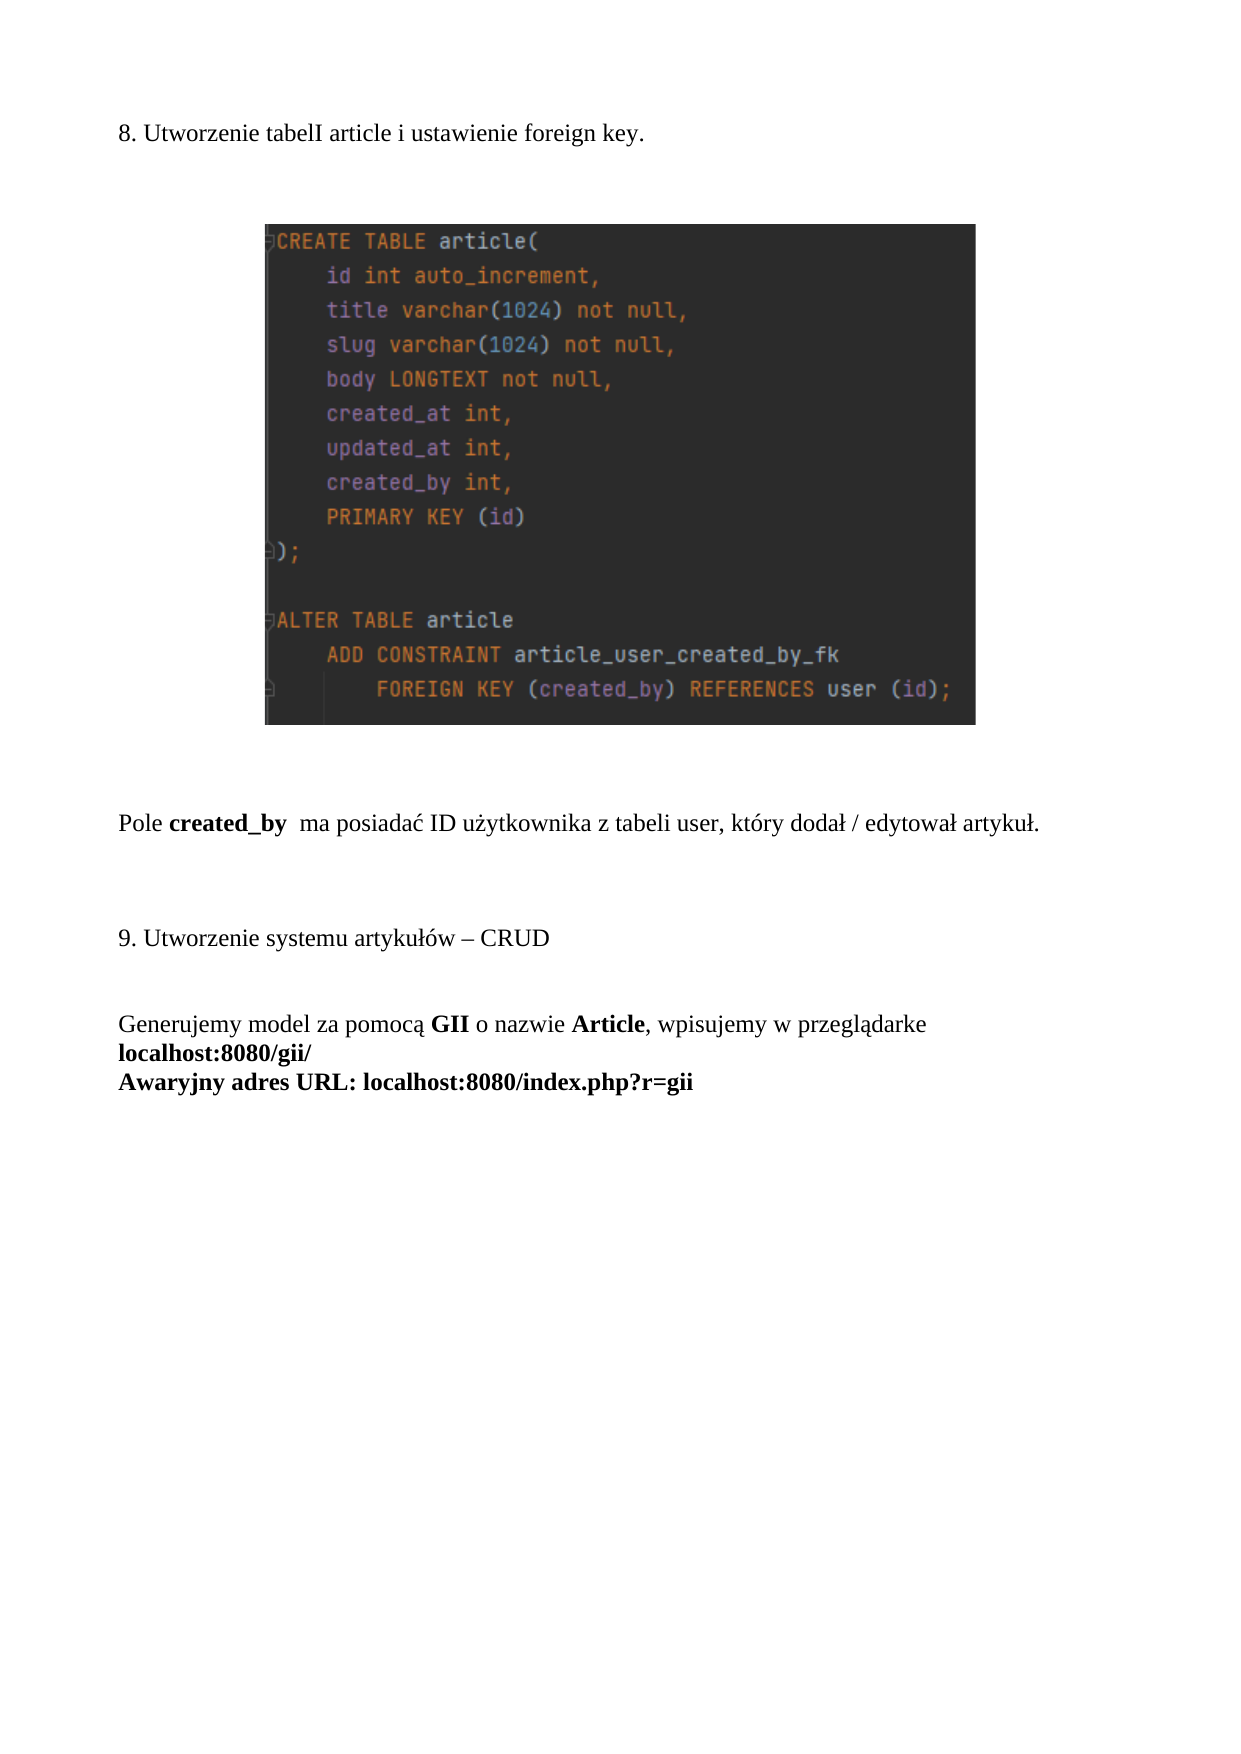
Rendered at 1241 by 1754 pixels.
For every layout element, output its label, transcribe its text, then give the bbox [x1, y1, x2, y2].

text 9. Utworzenie systemu artykułów – CRUD [118, 923, 1122, 952]
text 8. Utworzenie tabelI article i ustawienie foreign key. [118, 118, 1122, 147]
text Awaryjny adres URL: localhost:8080/index.php?r=gii [118, 1067, 1122, 1096]
text Pole created_by ma posiadać ID użytkownika z tabeli user, który dodał / edytował artykuł. [118, 808, 1122, 837]
picture [264, 224, 976, 725]
text Generujemy model za pomocą GII o nazwie Article, wpisujemy w przeglądarke localhost:8080/gii/ [118, 1009, 1122, 1067]
